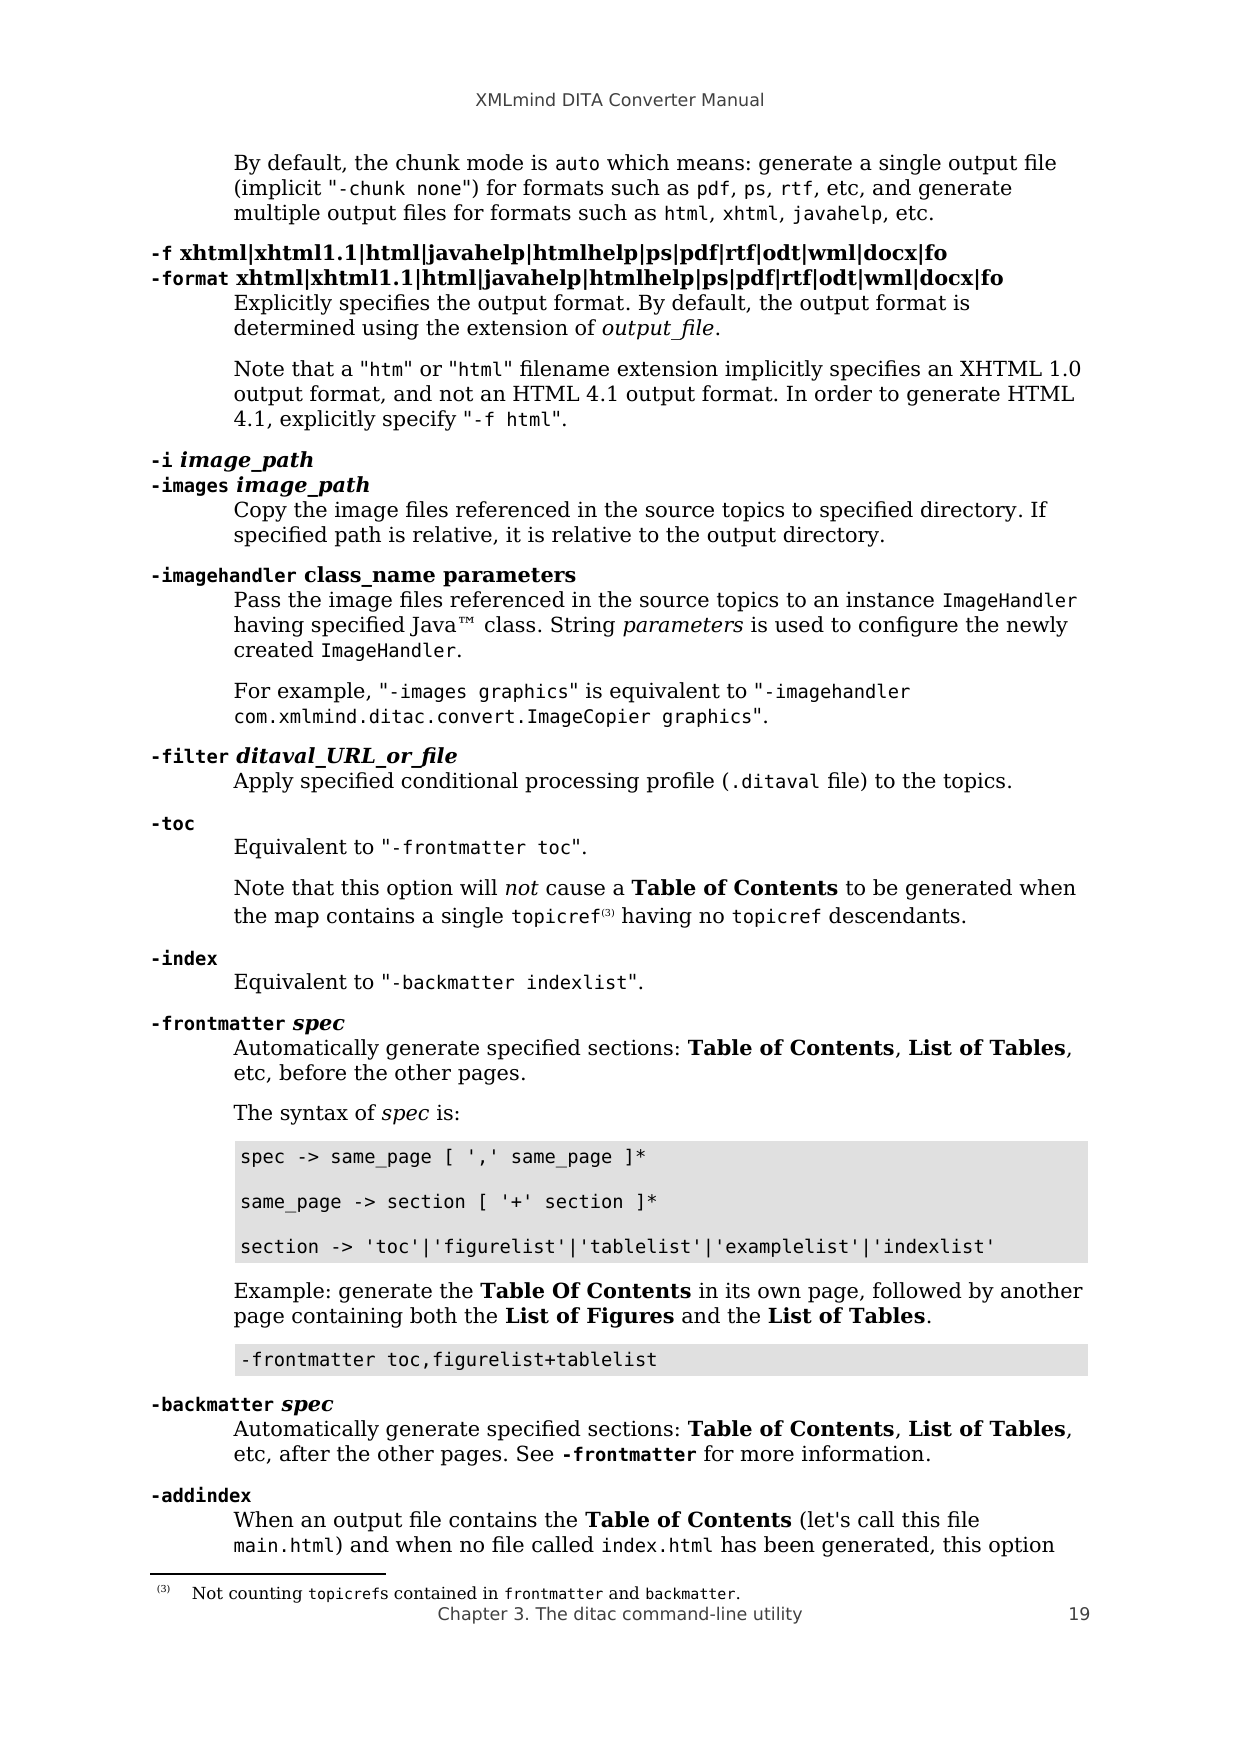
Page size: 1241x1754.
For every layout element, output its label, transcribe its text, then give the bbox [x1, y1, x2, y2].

text -toc [150, 809, 1090, 834]
text Automatically generate specified sections: Table of Contents, List of Tables, etc, before the other pages. [233, 1035, 1090, 1085]
text -filter ditaval_URL_or_file [150, 744, 1090, 769]
text -f xhtml|xhtml1.1|html|javahelp|htmlhelp|ps|pdf|rtf|odt|wml|docx|fo [150, 241, 1090, 266]
text Example: generate the Table Of Contents in its own page, followed by another page containing both the List of Figures and the List of Tables. [233, 1278, 1090, 1328]
text By default, the chunk mode is auto which means: generate a single output file (implicit "-chunk none") for formats such as pdf, ps, rtf, etc, and generate multiple output files for formats such as html, xhtml, javahelp, etc. [233, 150, 1090, 225]
text Pass the image files referenced in the source topics to an instance ImageHandler having specified Java™ class. String parameters is used to configure the newly created ImageHandler. [233, 587, 1090, 662]
text -index [150, 944, 1090, 969]
text Copy the image files referenced in the source topics to specified directory. If specified path is relative, it is relative to the output directory. [233, 497, 1090, 547]
text (3) Not counting topicrefs contained in frontmatter and backmatter. [150, 1580, 1090, 1604]
text Note that a "htm" or "html" filename extension implicitly specifies an XHTML 1.0 output format, and not an HTML 4.1 output format. In order to generate HTML 4.1, explicitly specify "-f html". [233, 356, 1090, 431]
text When an output file contains the Table of Contents (let's call this file main.html) and when no file called index.html has been generated, this option [233, 1507, 1090, 1557]
text For example, "-images graphics" is equivalent to "-imagehandler com.xmlmind.ditac.convert.ImageCopier graphics". [233, 678, 1090, 728]
text -imagehandler class_name parameters [150, 562, 1090, 587]
text Equivalent to "-frontmatter toc". [233, 834, 1090, 859]
text Explicitly specifies the output format. By default, the output format is determined using the extension of output_file. [233, 291, 1090, 341]
text -i image_path [150, 447, 1090, 472]
text The syntax of spec is: [233, 1101, 1090, 1126]
text Note that this option will not cause a Table of Contents to be generated when the map contains a single topicref(3) having no topicref descendants. [233, 875, 1090, 929]
text Equivalent to "-backmatter indexlist". [233, 969, 1090, 994]
text -addindex [150, 1482, 1090, 1507]
text -frontmatter spec [150, 1010, 1090, 1035]
text Apply specified conditional processing profile (.ditaval file) to the topics. [233, 769, 1090, 794]
text Automatically generate specified sections: Table of Contents, List of Tables, etc, after the other pages. See -frontmatter for more information. [233, 1416, 1090, 1466]
text -frontmatter toc,figurelist+tablelist [235, 1344, 1088, 1376]
text spec -> same_page [ ',' same_page ]* same_page -> section [ '+' section ]* section -> 'toc'|'figurelist'|'tablelist'|'examplelist'|'indexlist' [235, 1141, 1088, 1263]
text -format xhtml|xhtml1.1|html|javahelp|htmlhelp|ps|pdf|rtf|odt|wml|docx|fo [150, 266, 1090, 291]
text -backmatter spec [150, 1391, 1090, 1416]
text -images image_path [150, 472, 1090, 497]
